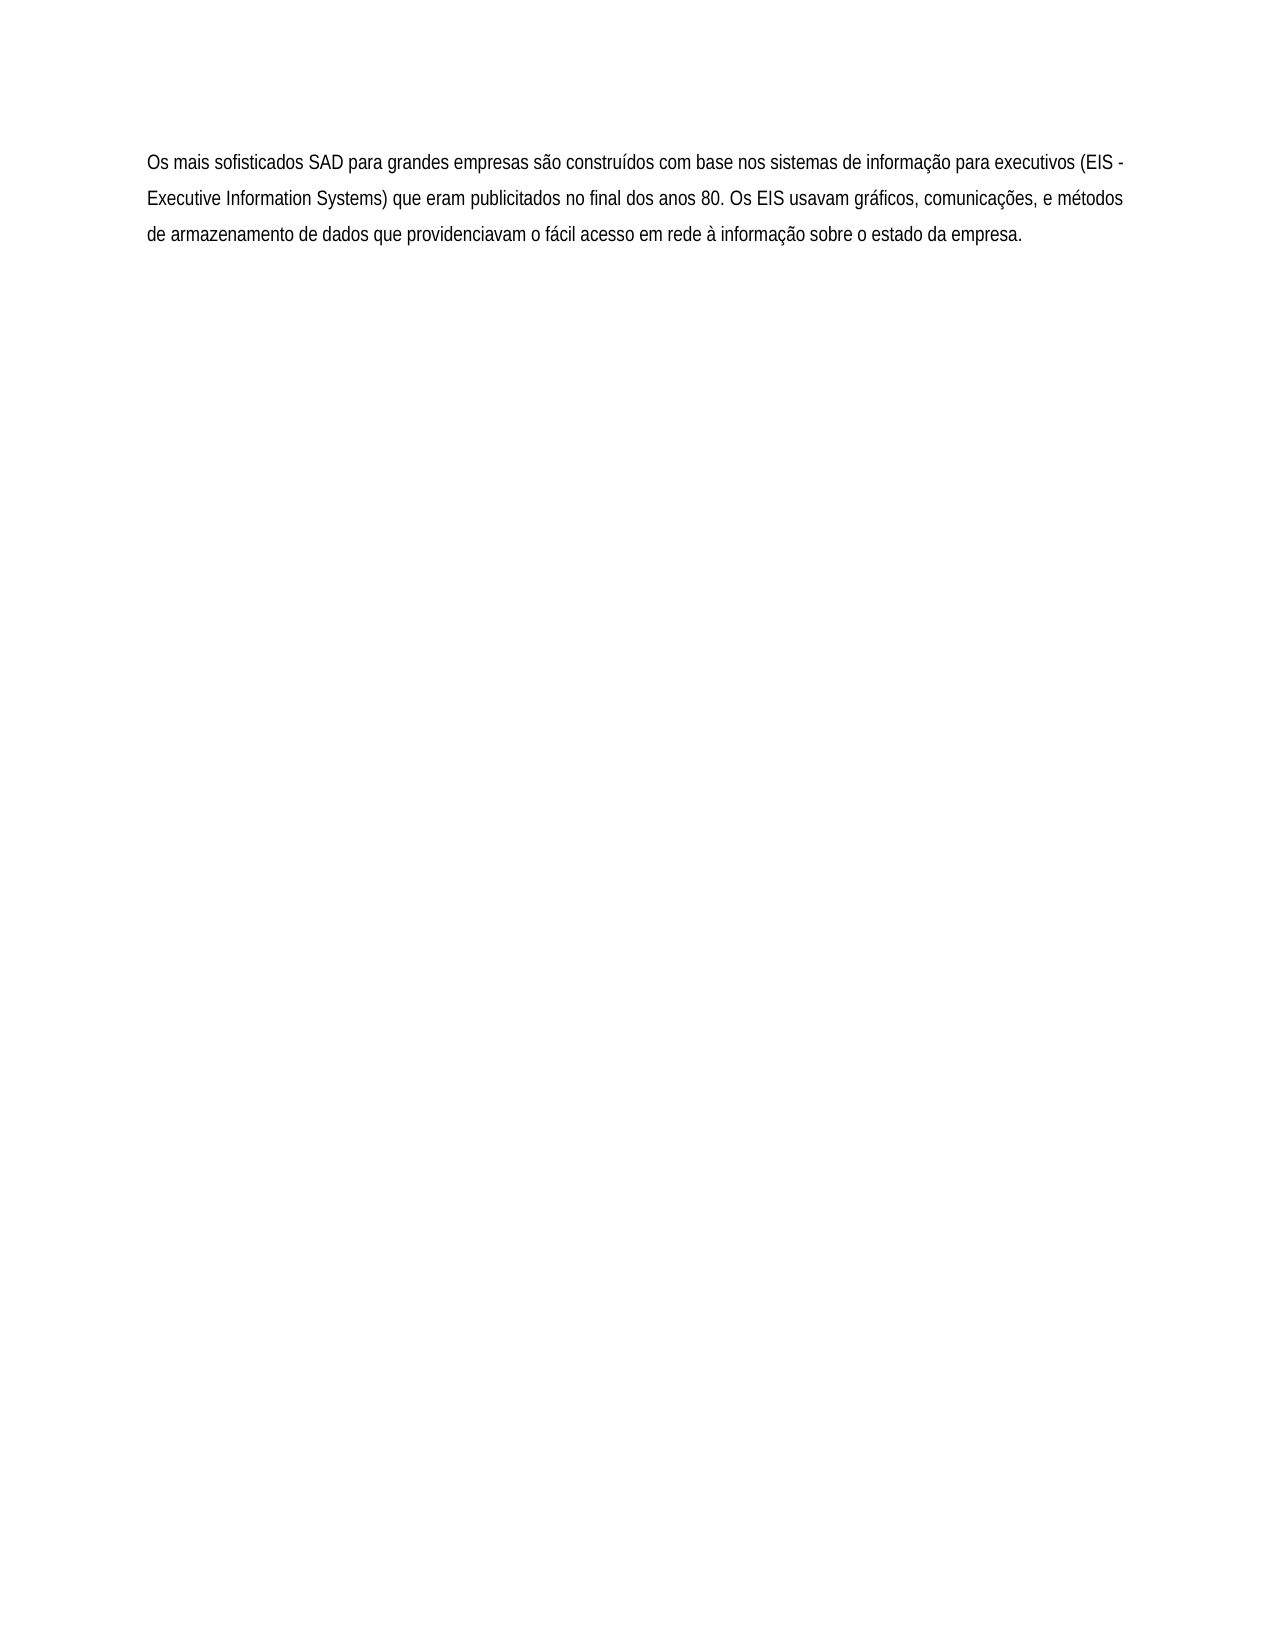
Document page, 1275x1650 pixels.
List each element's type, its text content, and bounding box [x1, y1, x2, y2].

subtitle Os mais sofisticados SAD para grandes empresas são construídos com base nos sistemas de informação para executivos (EIS - Executive Information Systems) que eram publicitados no final dos anos 80. Os EIS usavam gráficos, comunicações, e métodos de armazenamento de dados que providenciavam o fácil acesso em rede à informação sobre o estado da empresa. [147, 150, 1125, 246]
